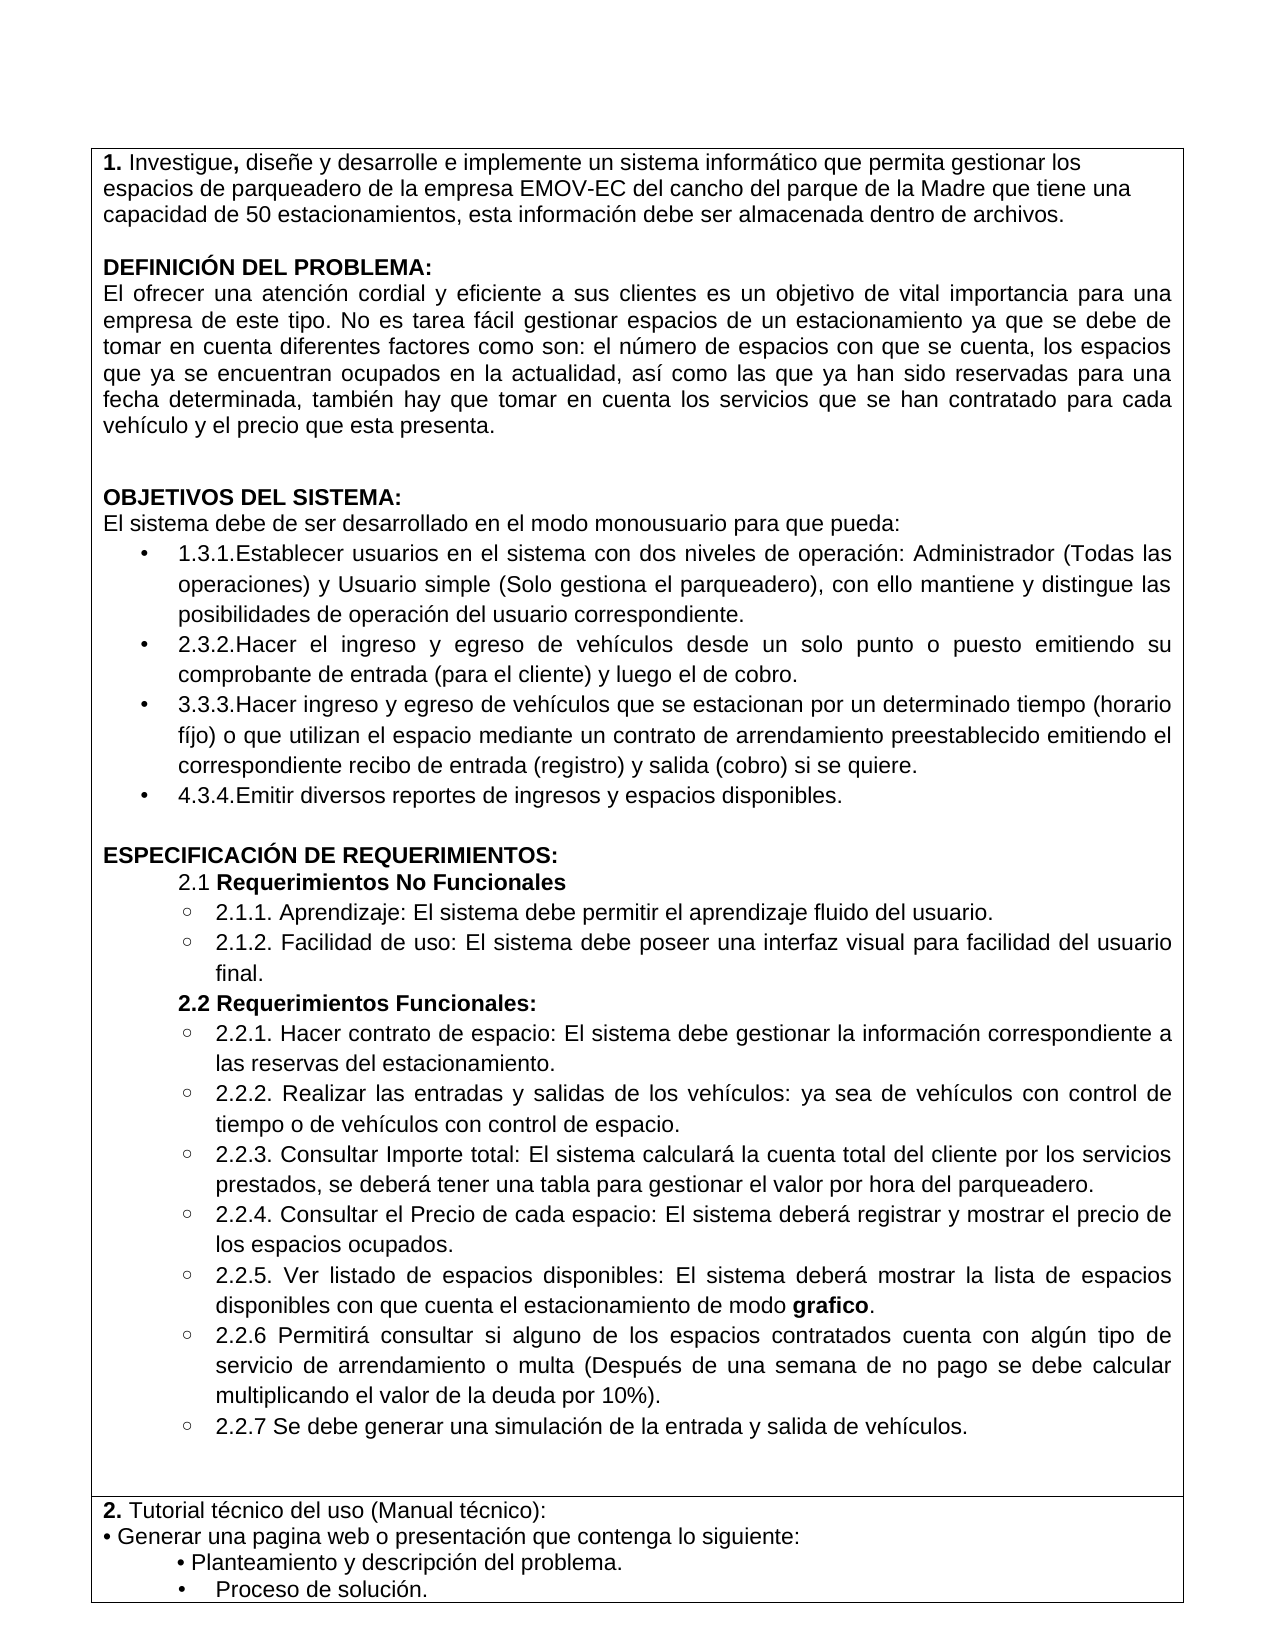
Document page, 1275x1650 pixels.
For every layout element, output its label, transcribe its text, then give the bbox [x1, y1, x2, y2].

table_cell 2. Tutorial técnico del uso (Manual técnico): • Generar una pagina web o presentación que contenga lo siguiente: • Planteamiento y descripción del problema. Proceso de solución. [92, 1497, 1183, 1602]
table_header 1. Investigue, diseñe y desarrolle e implemente un sistema informático que permita gestionar los espacios de parqueadero de la empresa EMOV-EC del cancho del parque de la Madre que tiene una capacidad de 50 estacionamientos, esta información debe ser almacenada dentro de archivos. DEFINICIÓN DEL PROBLEMA: El ofrecer una atención cordial y eficiente a sus clientes es un objetivo de vital importancia para una empresa de este tipo. No es tarea fácil gestionar espacios de un estacionamiento ya que se debe de tomar en cuenta diferentes factores como son: el número de espacios con que se cuenta, los espacios que ya se encuentran ocupados en la actualidad, así como las que ya han sido reservadas para una fecha determinada, también hay que tomar en cuenta los servicios que se han contratado para cada vehículo y el precio que esta presenta. OBJETIVOS DEL SISTEMA: El sistema debe de ser desarrollado en el modo monousuario para que pueda: 1.3.1.Establecer usuarios en el sistema con dos niveles de operación: Administrador (Todas las operaciones) y Usuario simple (Solo gestiona el parqueadero), con ello mantiene y distingue las posibilidades de operación del usuario correspondiente. 2.3.2.Hacer el ingreso y egreso de vehículos desde un solo punto o puesto emitiendo su comprobante de entrada (para el cliente) y luego el de cobro. 3.3.3.Hacer ingreso y egreso de vehículos que se estacionan por un determinado tiempo (horario fíjo) o que utilizan el espacio mediante un contrato de arrendamiento preestablecido emitiendo el correspondiente recibo de entrada (registro) y salida (cobro) si se quiere. 4.3.4.Emitir diversos reportes de ingresos y espacios disponibles. ESPECIFICACIÓN DE REQUERIMIENTOS: 2.1 Requerimientos No Funcionales 2.1.1. Aprendizaje: El sistema debe permitir el aprendizaje fluido del usuario. 2.1.2. Facilidad de uso: El sistema debe poseer una interfaz visual para facilidad del usuario final. 2.2 Requerimientos Funcionales: 2.2.1. Hacer contrato de espacio: El sistema debe gestionar la información correspondiente a las reservas del estacionamiento. 2.2.2. Realizar las entradas y salidas de los vehículos: ya sea de vehículos con control de tiempo o de vehículos con control de espacio. 2.2.3. Consultar Importe total: El sistema calculará la cuenta total del cliente por los servicios prestados, se deberá tener una tabla para gestionar el valor por hora del parqueadero. 2.2.4. Consultar el Precio de cada espacio: El sistema deberá registrar y mostrar el precio de los espacios ocupados. 2.2.5. Ver listado de espacios disponibles: El sistema deberá mostrar la lista de espacios disponibles con que cuenta el estacionamiento de modo grafico. 2.2.6 Permitirá consultar si alguno de los espacios contratados cuenta con algún tipo de servicio de arrendamiento o multa (Después de una semana de no pago se debe calcular multiplicando el valor de la deuda por 10%). 2.2.7 Se debe generar una simulación de la entrada y salida de vehículos. [92, 149, 1183, 1496]
